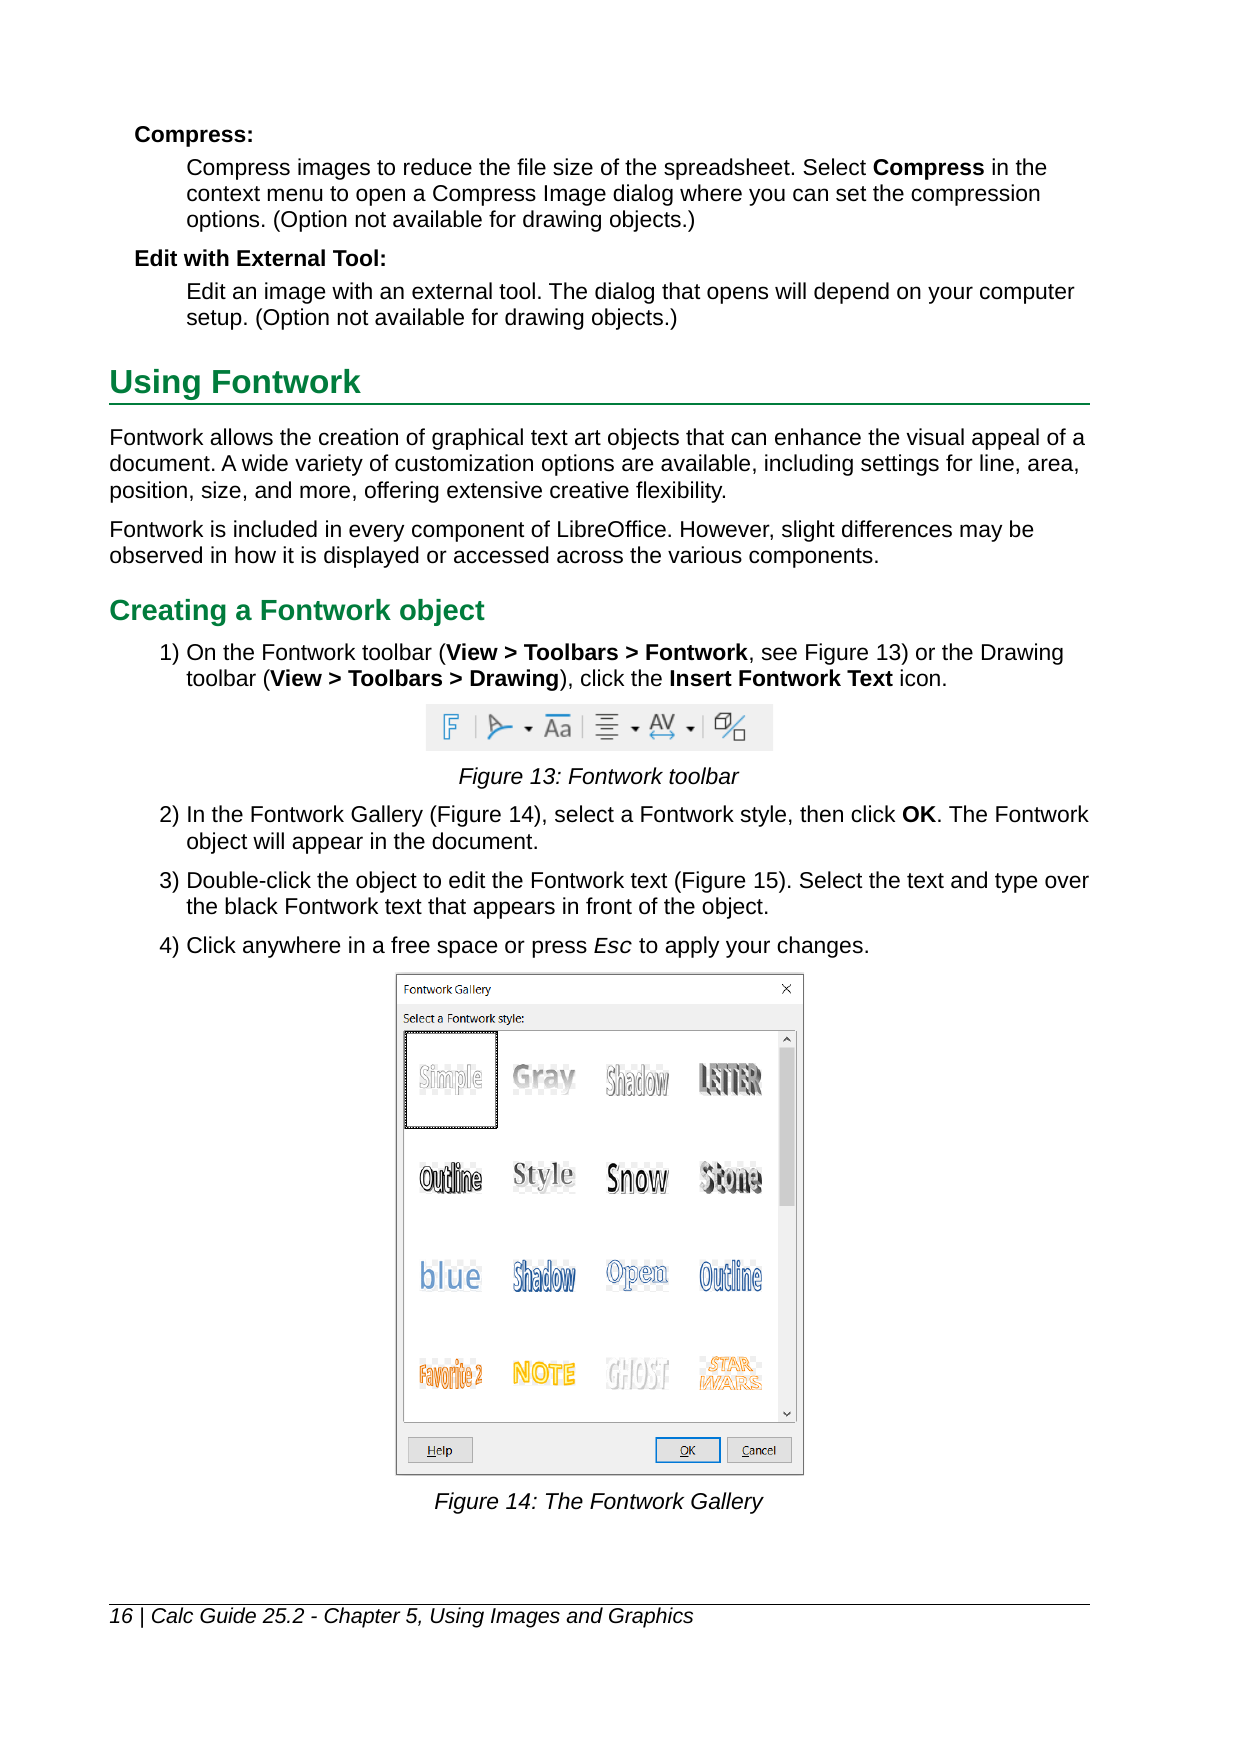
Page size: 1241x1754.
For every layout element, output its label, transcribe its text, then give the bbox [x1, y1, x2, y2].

text Compress: [134, 121, 1090, 147]
text Edit an image with an external tool. The dialog that opens will depend on your computer setup. (Option not available for drawing objects.) [186, 278, 1090, 331]
list Click anywhere in a free space or press Esc to apply your changes. [186, 932, 1090, 960]
subtitle Creating a Fontwork object [109, 593, 1090, 627]
text Fontwork allows the creation of graphical text art objects that can enhance the visual appeal of a document. A wide variety of customization options are available, including settings for line, area, position, size, and more, offering extensive creative flexibility. [109, 424, 1090, 503]
text Figure 14: The Fontwork Gallery [395, 1488, 804, 1514]
subtitle Using Fontwork [109, 362, 1090, 403]
list Double-click the object to edit the Fontwork text (Figure 15). Select the text and type over the black Fontwork text that appears in front of the object. [186, 867, 1090, 919]
text Edit with External Tool: [134, 245, 1090, 272]
list On the Fontwork toolbar (View > Toolbars > Fontwork, see Figure 13) or the Drawing toolbar (View > Toolbars > Drawing), click the Insert Fontwork Text icon. [186, 639, 1090, 692]
picture [425, 704, 774, 751]
text Fontwork is included in every component of LibreOffice. However, slight differences may be observed in how it is displayed or accessed across the various components. [109, 516, 1090, 568]
picture [394, 972, 805, 1476]
text Figure 13: Fontwork toolbar [426, 763, 773, 789]
text Compress images to reduce the file size of the spreadsheet. Select Compress in the context menu to open a Compress Image dialog where you can set the compression options. (Option not available for drawing objects.) [186, 154, 1090, 233]
list In the Fontwork Gallery (Figure 14), select a Fontwork style, then click OK. The Fontwork object will appear in the document. [186, 801, 1090, 854]
